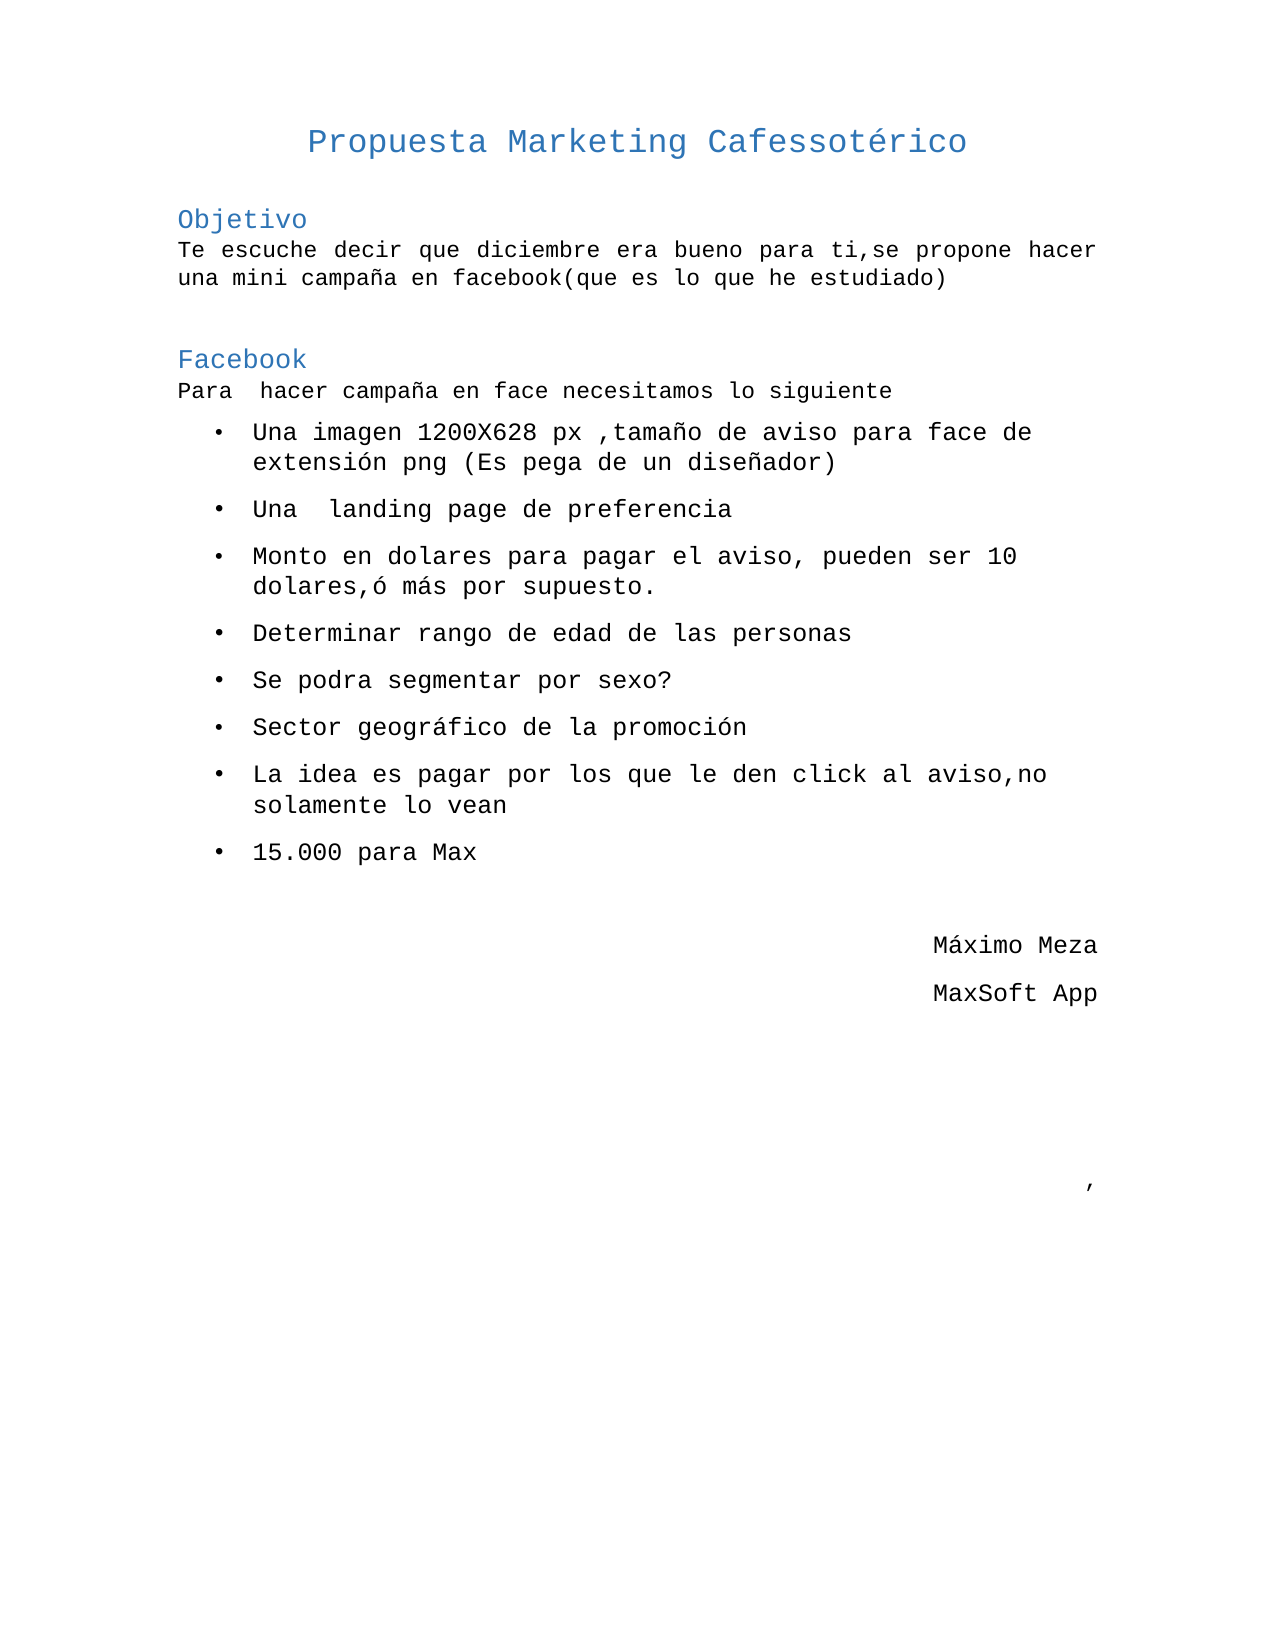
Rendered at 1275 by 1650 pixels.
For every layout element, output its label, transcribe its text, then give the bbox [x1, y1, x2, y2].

list Sector geográfico de la promoción [215, 715, 1098, 743]
list Monto en dolares para pagar el aviso, pueden ser 10 dolares,ó más por supuesto. [215, 544, 1098, 602]
subtitle Propuesta Marketing Cafessotérico [177, 125, 1098, 163]
text Máximo Meza [177, 933, 1098, 961]
text Para hacer campaña en face necesitamos lo siguiente [177, 379, 1098, 405]
list La idea es pagar por los que le den click al aviso,no solamente lo vean [215, 762, 1098, 821]
text Te escuche decir que diciembre era bueno para ti,se propone hacer una mini campaña en facebook(que es lo que he estudiado) [177, 238, 1098, 292]
subtitle Objetivo [177, 205, 1098, 236]
list Determinar rango de edad de las personas [215, 621, 1098, 649]
list Una landing page de preferencia [215, 497, 1098, 525]
list Una imagen 1200X628 px ,tamaño de aviso para face de extensión png (Es pega de un diseñador) [215, 419, 1098, 478]
text MaxSoft App [177, 980, 1098, 1008]
text , [177, 1168, 1098, 1194]
subtitle Facebook [177, 346, 1098, 377]
list Se podra segmentar por sexo? [215, 668, 1098, 696]
list 15.000 para Max [215, 839, 1098, 867]
